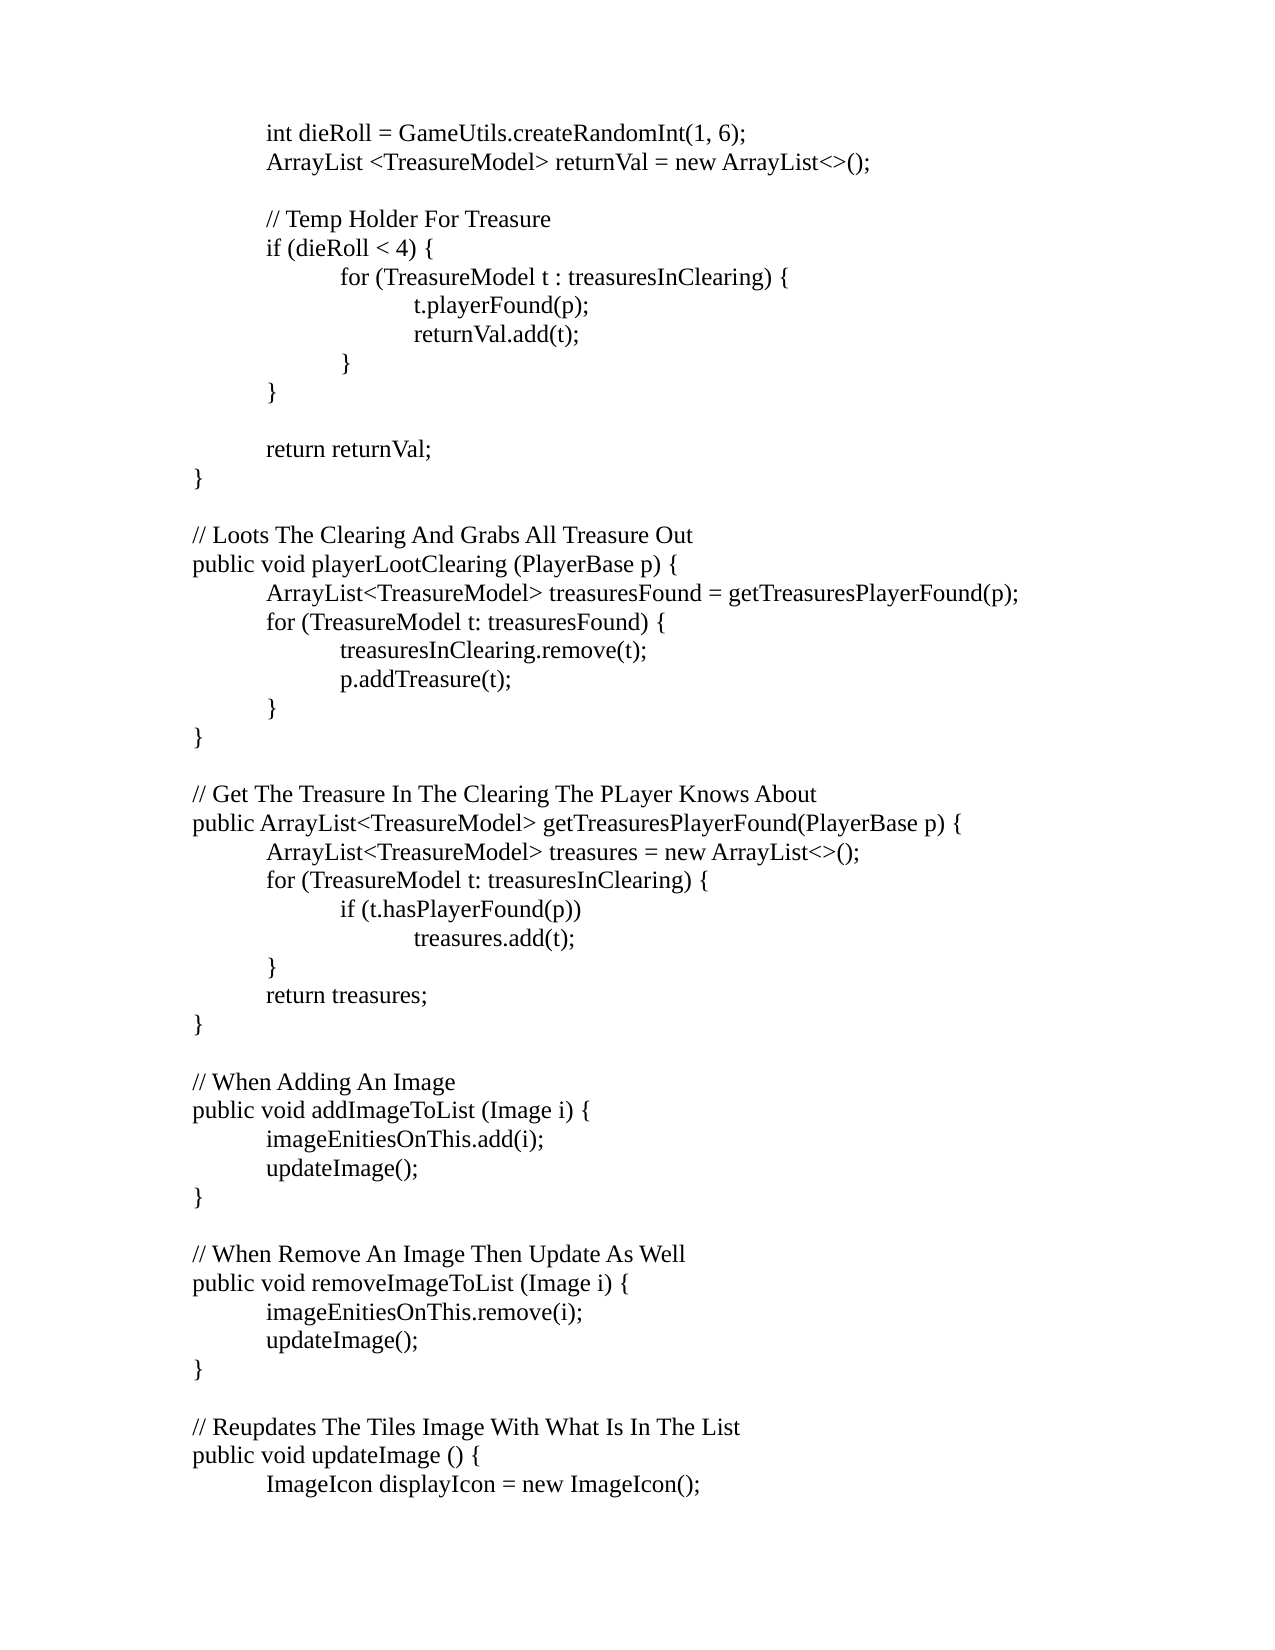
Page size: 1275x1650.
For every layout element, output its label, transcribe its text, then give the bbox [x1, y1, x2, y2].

text updateImage(); [118, 1326, 1157, 1354]
text returnVal.add(t); [118, 319, 1157, 348]
text for (TreasureModel t: treasuresFound) { [118, 607, 1157, 636]
text for (TreasureModel t : treasuresInClearing) { [118, 262, 1157, 291]
text // Get The Treasure In The Clearing The PLayer Knows About [118, 779, 1157, 808]
text } [118, 1009, 1157, 1038]
text // Temp Holder For Treasure [118, 204, 1157, 233]
text // Reupdates The Tiles Image With What Is In The List [118, 1412, 1157, 1441]
text } [118, 952, 1157, 981]
text public void removeImageToList (Image i) { [118, 1268, 1157, 1297]
text int dieRoll = GameUtils.createRandomInt(1, 6); [118, 118, 1157, 147]
text } [118, 722, 1157, 751]
text } [118, 463, 1157, 492]
text } [118, 1354, 1157, 1383]
text imageEnitiesOnThis.add(i); [118, 1124, 1157, 1153]
text ArrayList <TreasureModel> returnVal = new ArrayList<>(); [118, 147, 1157, 176]
text t.playerFound(p); [118, 291, 1157, 319]
text } [118, 377, 1157, 406]
text } [118, 1182, 1157, 1211]
text if (dieRoll < 4) { [118, 233, 1157, 262]
text // When Adding An Image [118, 1067, 1157, 1096]
text treasures.add(t); [118, 923, 1157, 952]
text treasuresInClearing.remove(t); [118, 636, 1157, 664]
text } [118, 693, 1157, 722]
text public void playerLootClearing (PlayerBase p) { [118, 549, 1157, 578]
text // Loots The Clearing And Grabs All Treasure Out [118, 521, 1157, 549]
text return treasures; [118, 981, 1157, 1009]
text public void updateImage () { [118, 1441, 1157, 1469]
text return returnVal; [118, 434, 1157, 463]
text ImageIcon displayIcon = new ImageIcon(); [118, 1469, 1157, 1498]
text public ArrayList<TreasureModel> getTreasuresPlayerFound(PlayerBase p) { [118, 808, 1157, 837]
text ArrayList<TreasureModel> treasures = new ArrayList<>(); [118, 837, 1157, 866]
text ArrayList<TreasureModel> treasuresFound = getTreasuresPlayerFound(p); [118, 578, 1157, 607]
text // When Remove An Image Then Update As Well [118, 1239, 1157, 1268]
text p.addTreasure(t); [118, 664, 1157, 693]
text imageEnitiesOnThis.remove(i); [118, 1297, 1157, 1326]
text updateImage(); [118, 1153, 1157, 1182]
text public void addImageToList (Image i) { [118, 1096, 1157, 1124]
text } [118, 348, 1157, 377]
text for (TreasureModel t: treasuresInClearing) { [118, 866, 1157, 894]
text if (t.hasPlayerFound(p)) [118, 894, 1157, 923]
